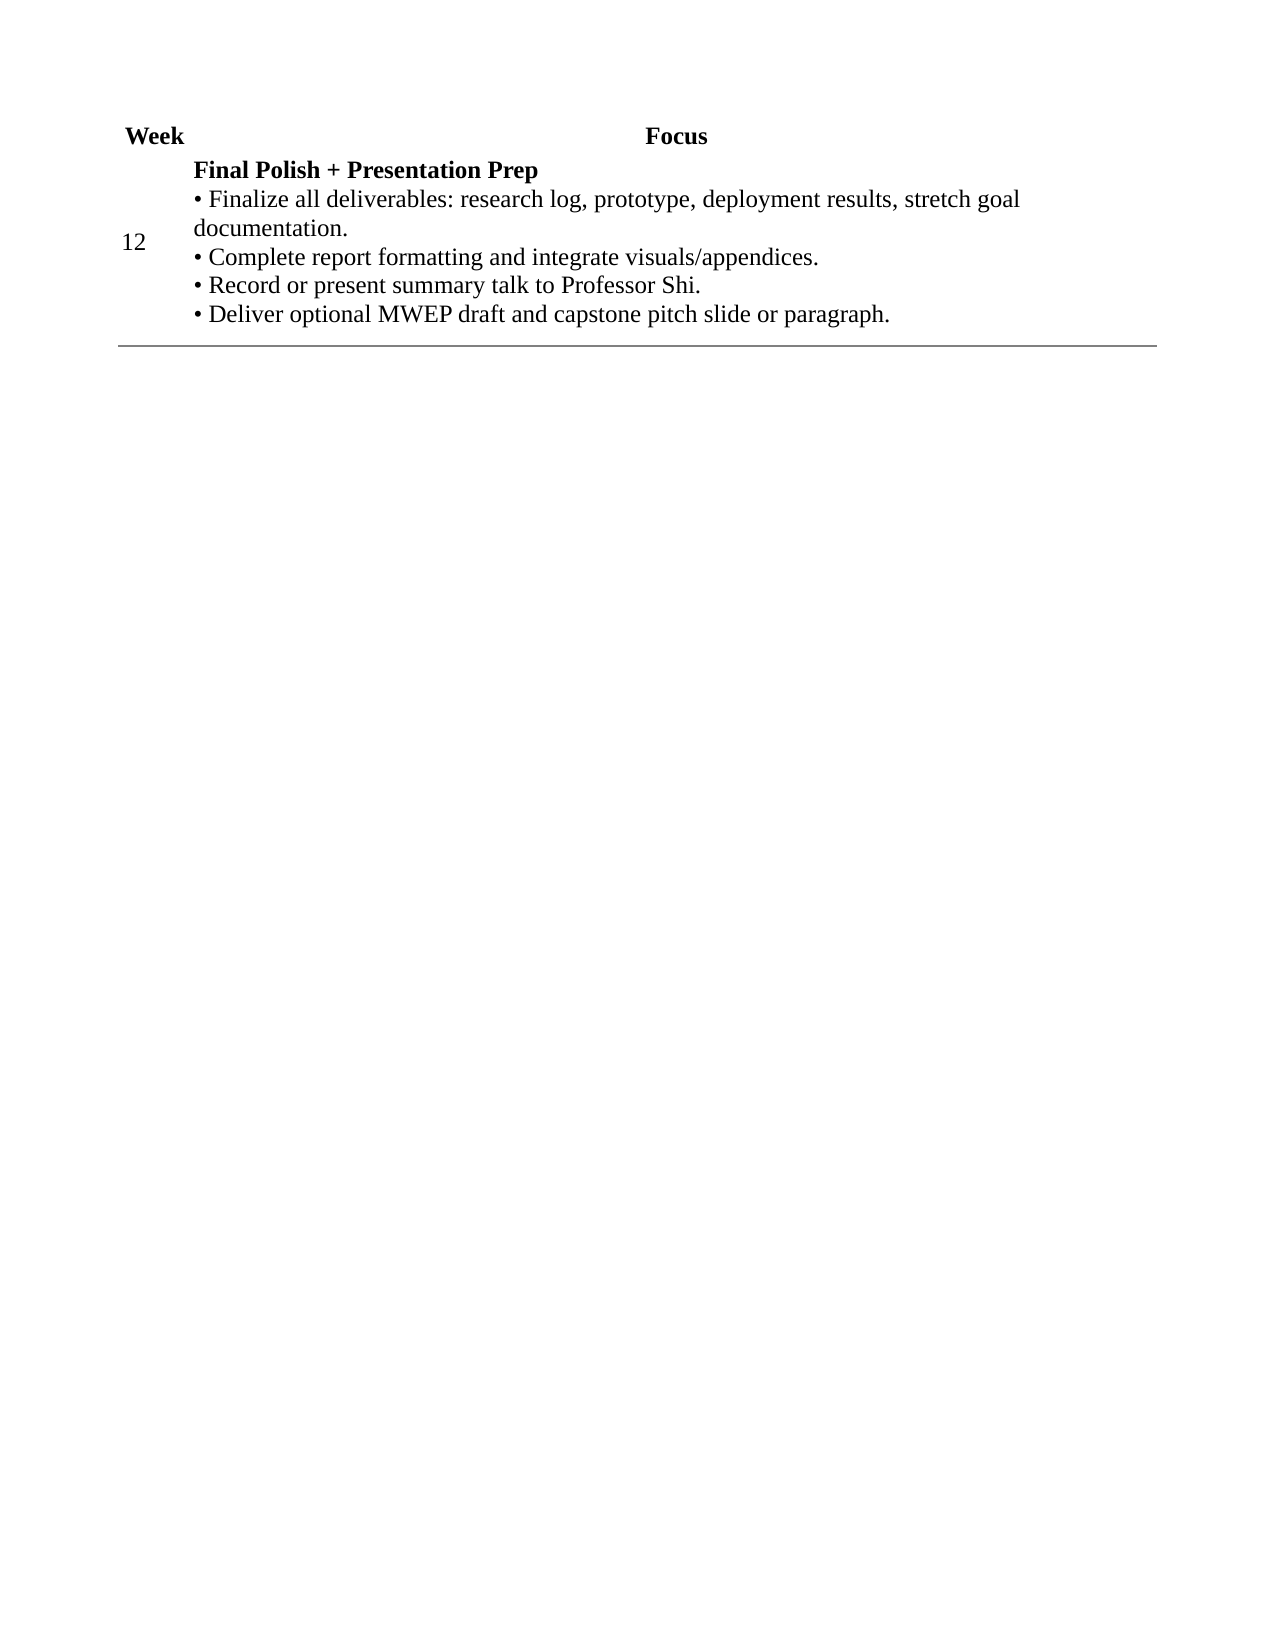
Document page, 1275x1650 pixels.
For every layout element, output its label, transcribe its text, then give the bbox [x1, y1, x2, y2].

table_cell 12 [118, 153, 190, 331]
table_cell Final Polish + Presentation Prep • Finalize all deliverables: research log, prototype, deployment results, stretch goal documentation. • Complete report formatting and integrate visuals/appendices. • Record or present summary talk to Professor Shi. • Deliver optional MWEP draft and capstone pitch slide or paragraph. [190, 153, 1162, 331]
table_header Week [118, 118, 190, 153]
table_header Focus [190, 118, 1162, 153]
